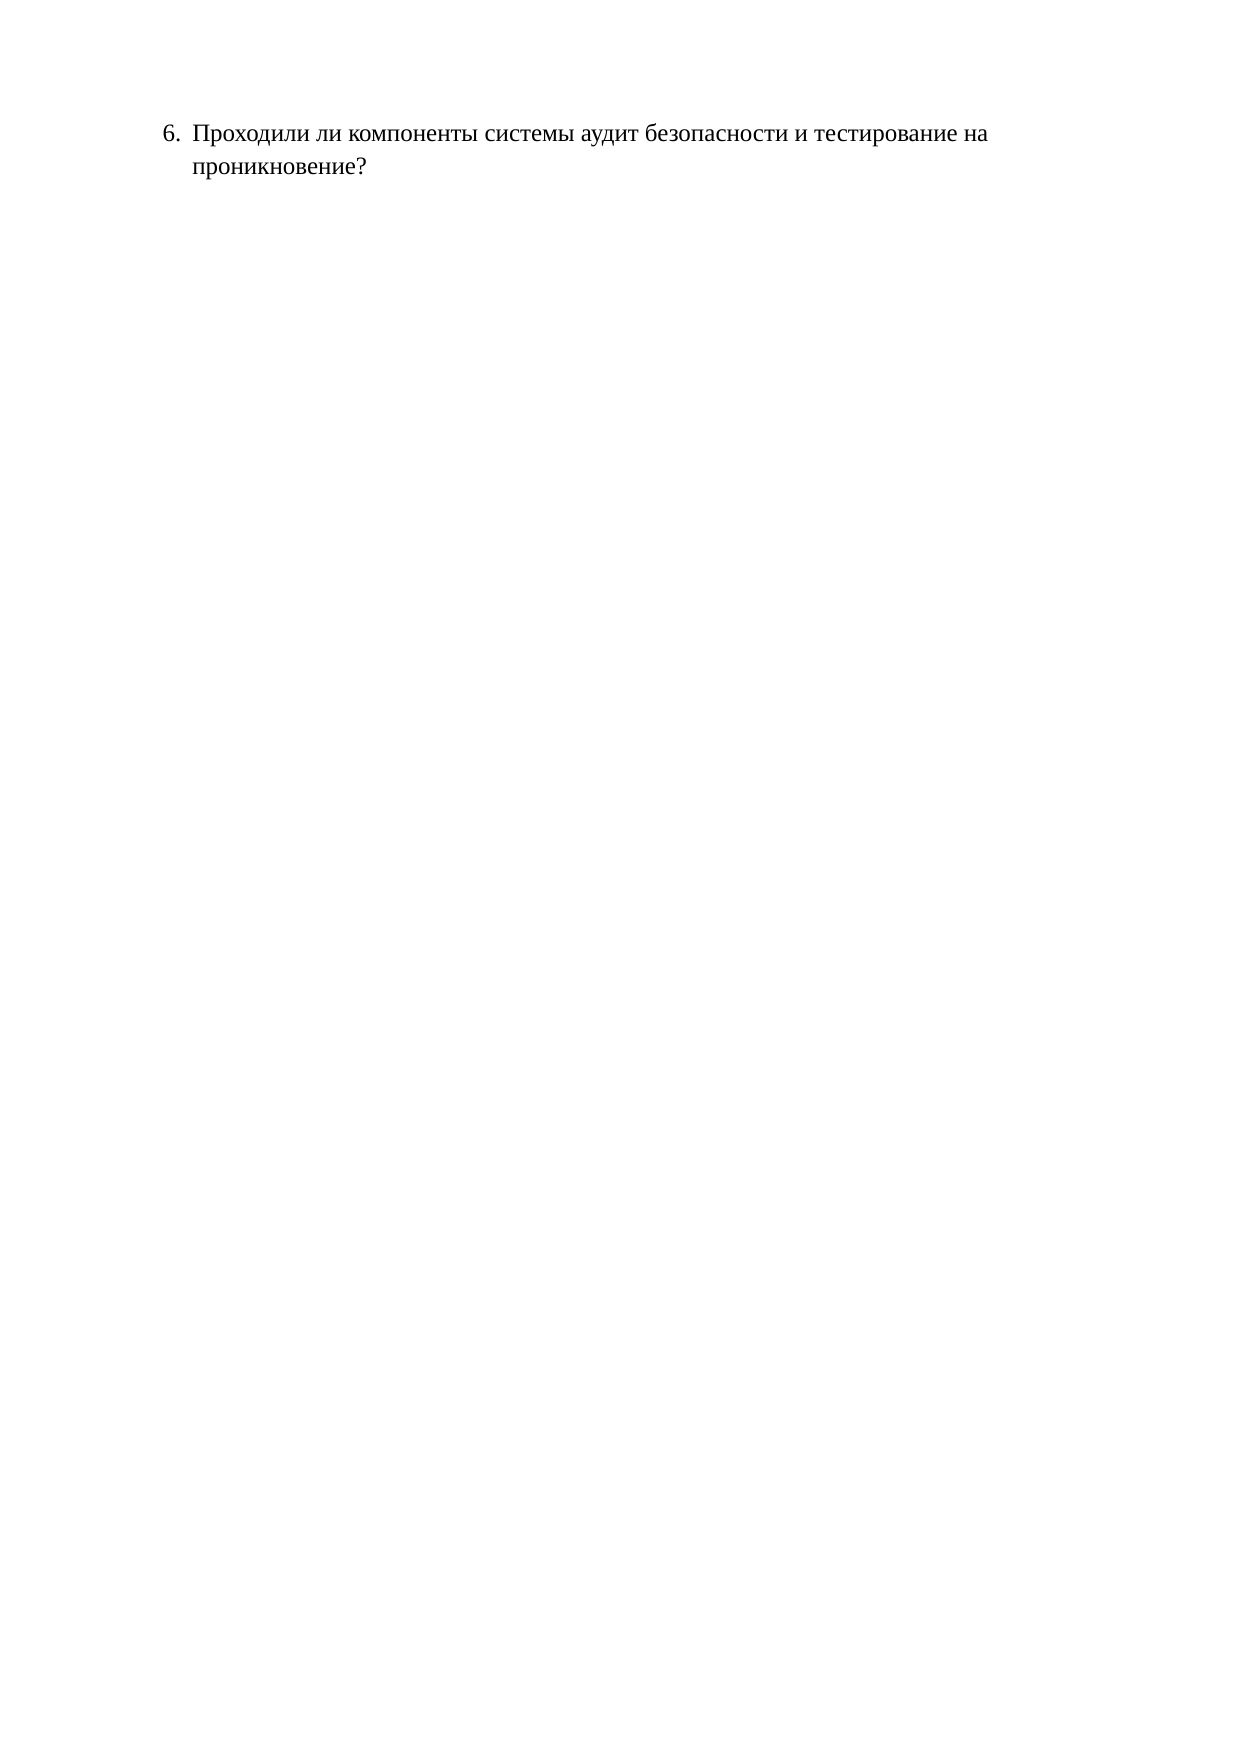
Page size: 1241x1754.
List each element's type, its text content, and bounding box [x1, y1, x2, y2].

list Проходили ли компоненты системы аудит безопасности и тестирование на проникновение? [162, 118, 1122, 180]
